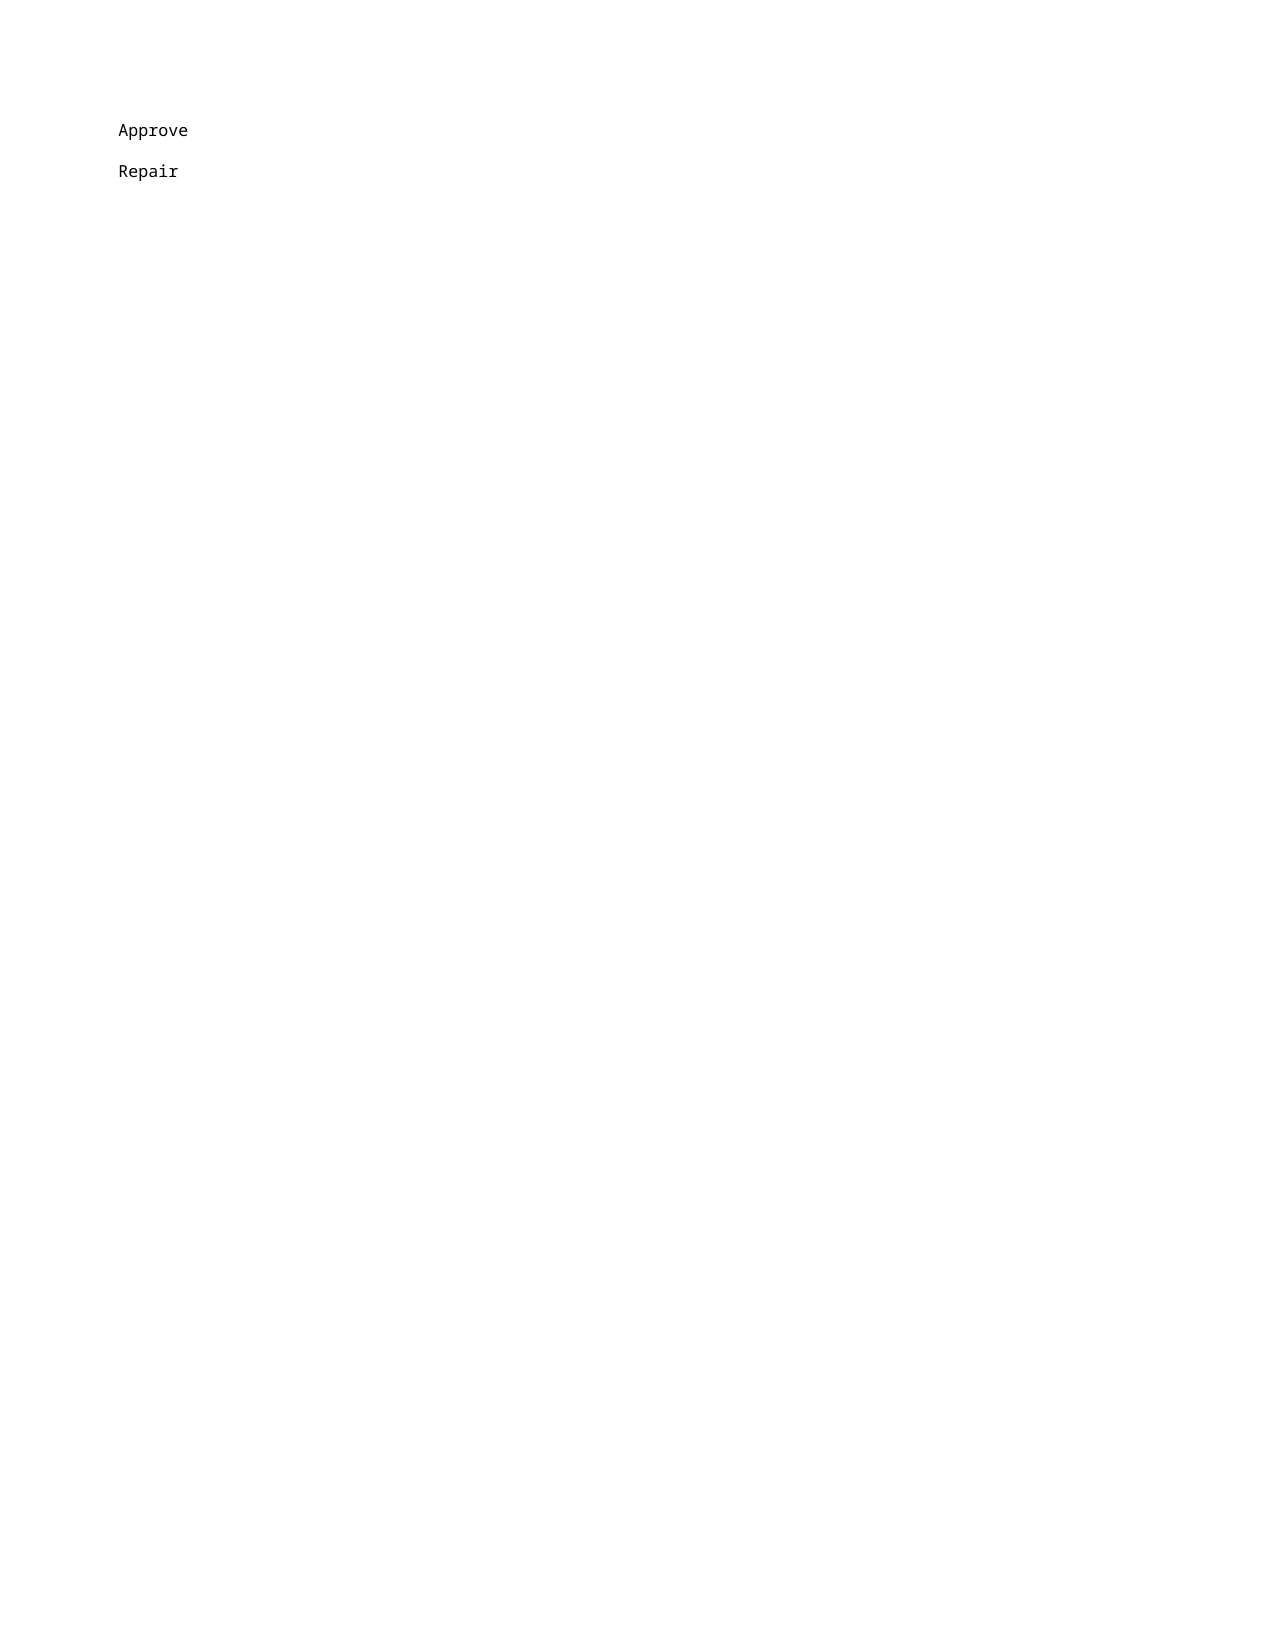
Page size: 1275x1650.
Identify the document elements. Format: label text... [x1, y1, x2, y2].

text Repair [118, 160, 1157, 183]
text Approve [118, 118, 1157, 141]
